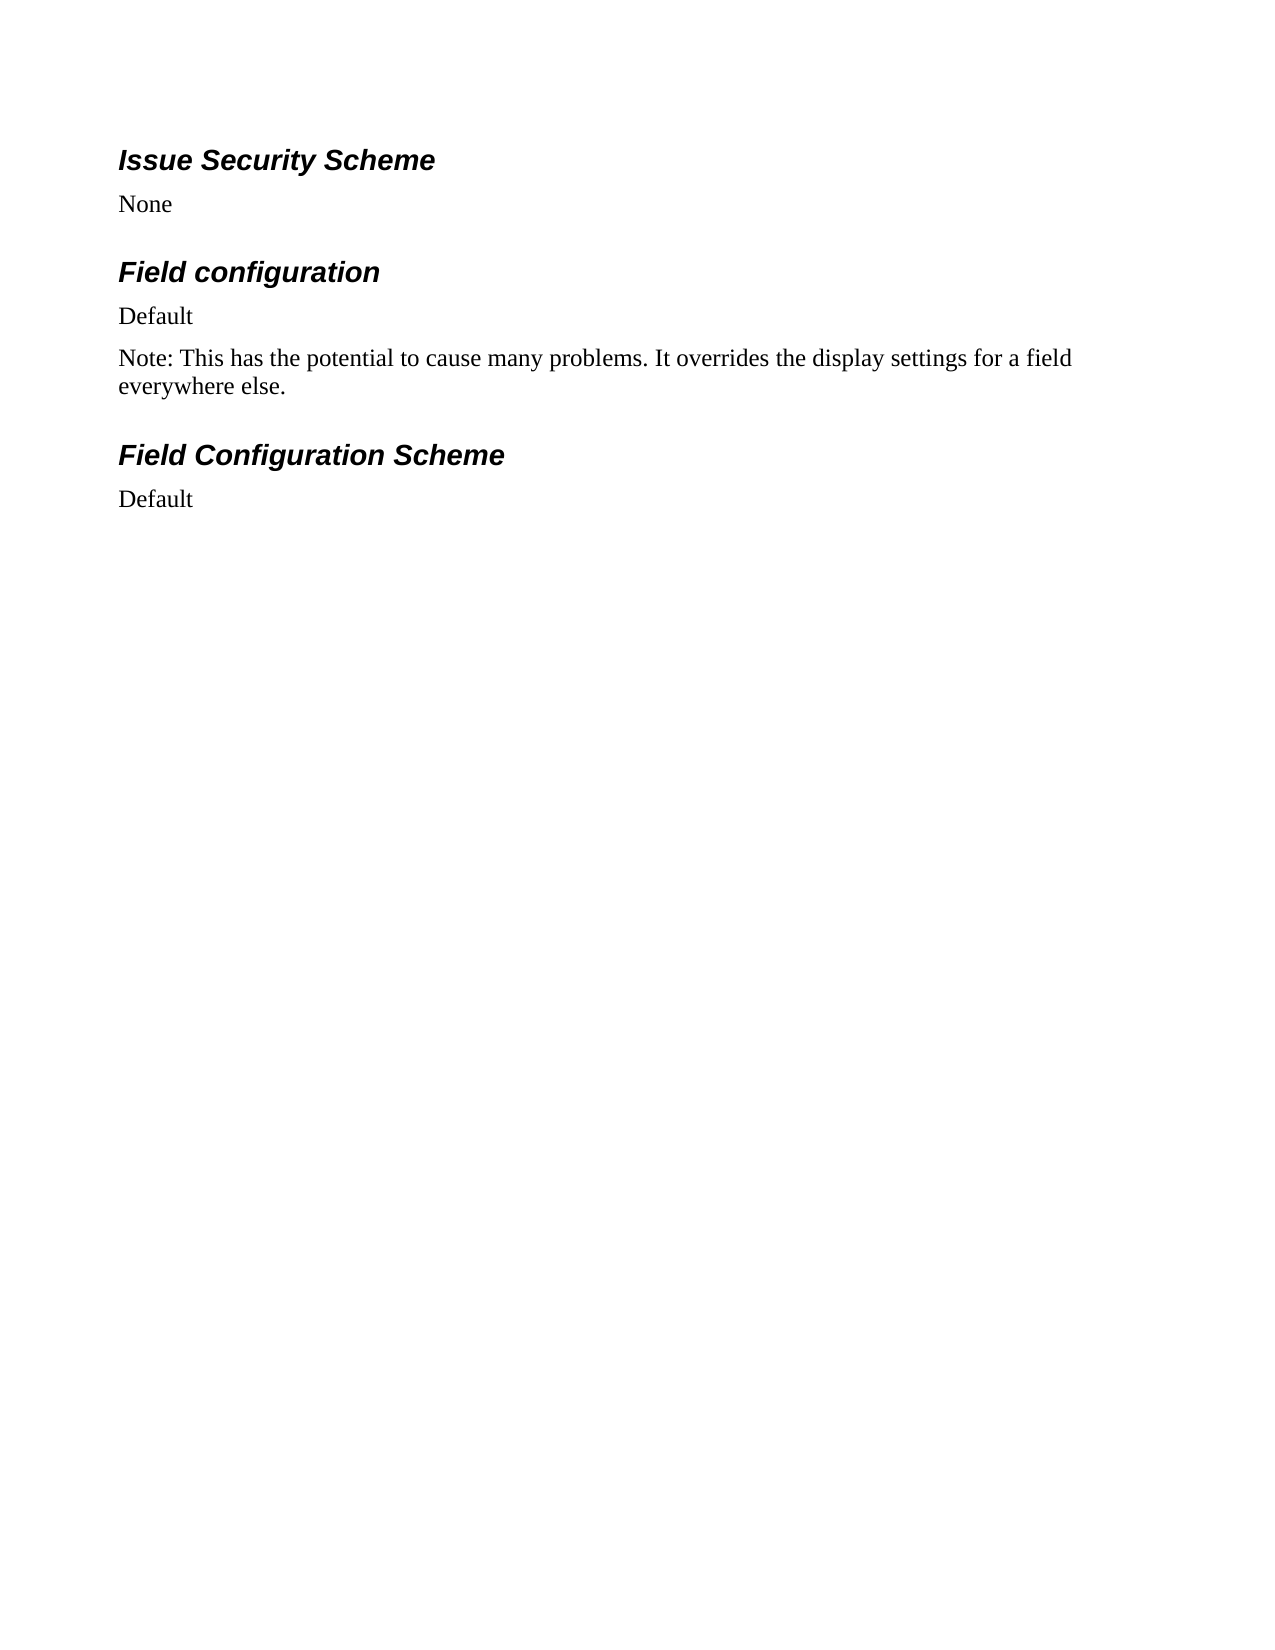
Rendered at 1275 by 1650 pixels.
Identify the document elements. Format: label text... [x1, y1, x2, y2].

text Default [118, 301, 1157, 330]
text Default [118, 484, 1157, 512]
text Note: This has the potential to cause many problems. It overrides the display settings for a field everywhere else. [118, 343, 1157, 400]
text None [118, 189, 1157, 218]
subtitle Field Configuration Scheme [118, 438, 1157, 471]
subtitle Issue Security Scheme [118, 143, 1157, 177]
subtitle Field configuration [118, 255, 1157, 289]
